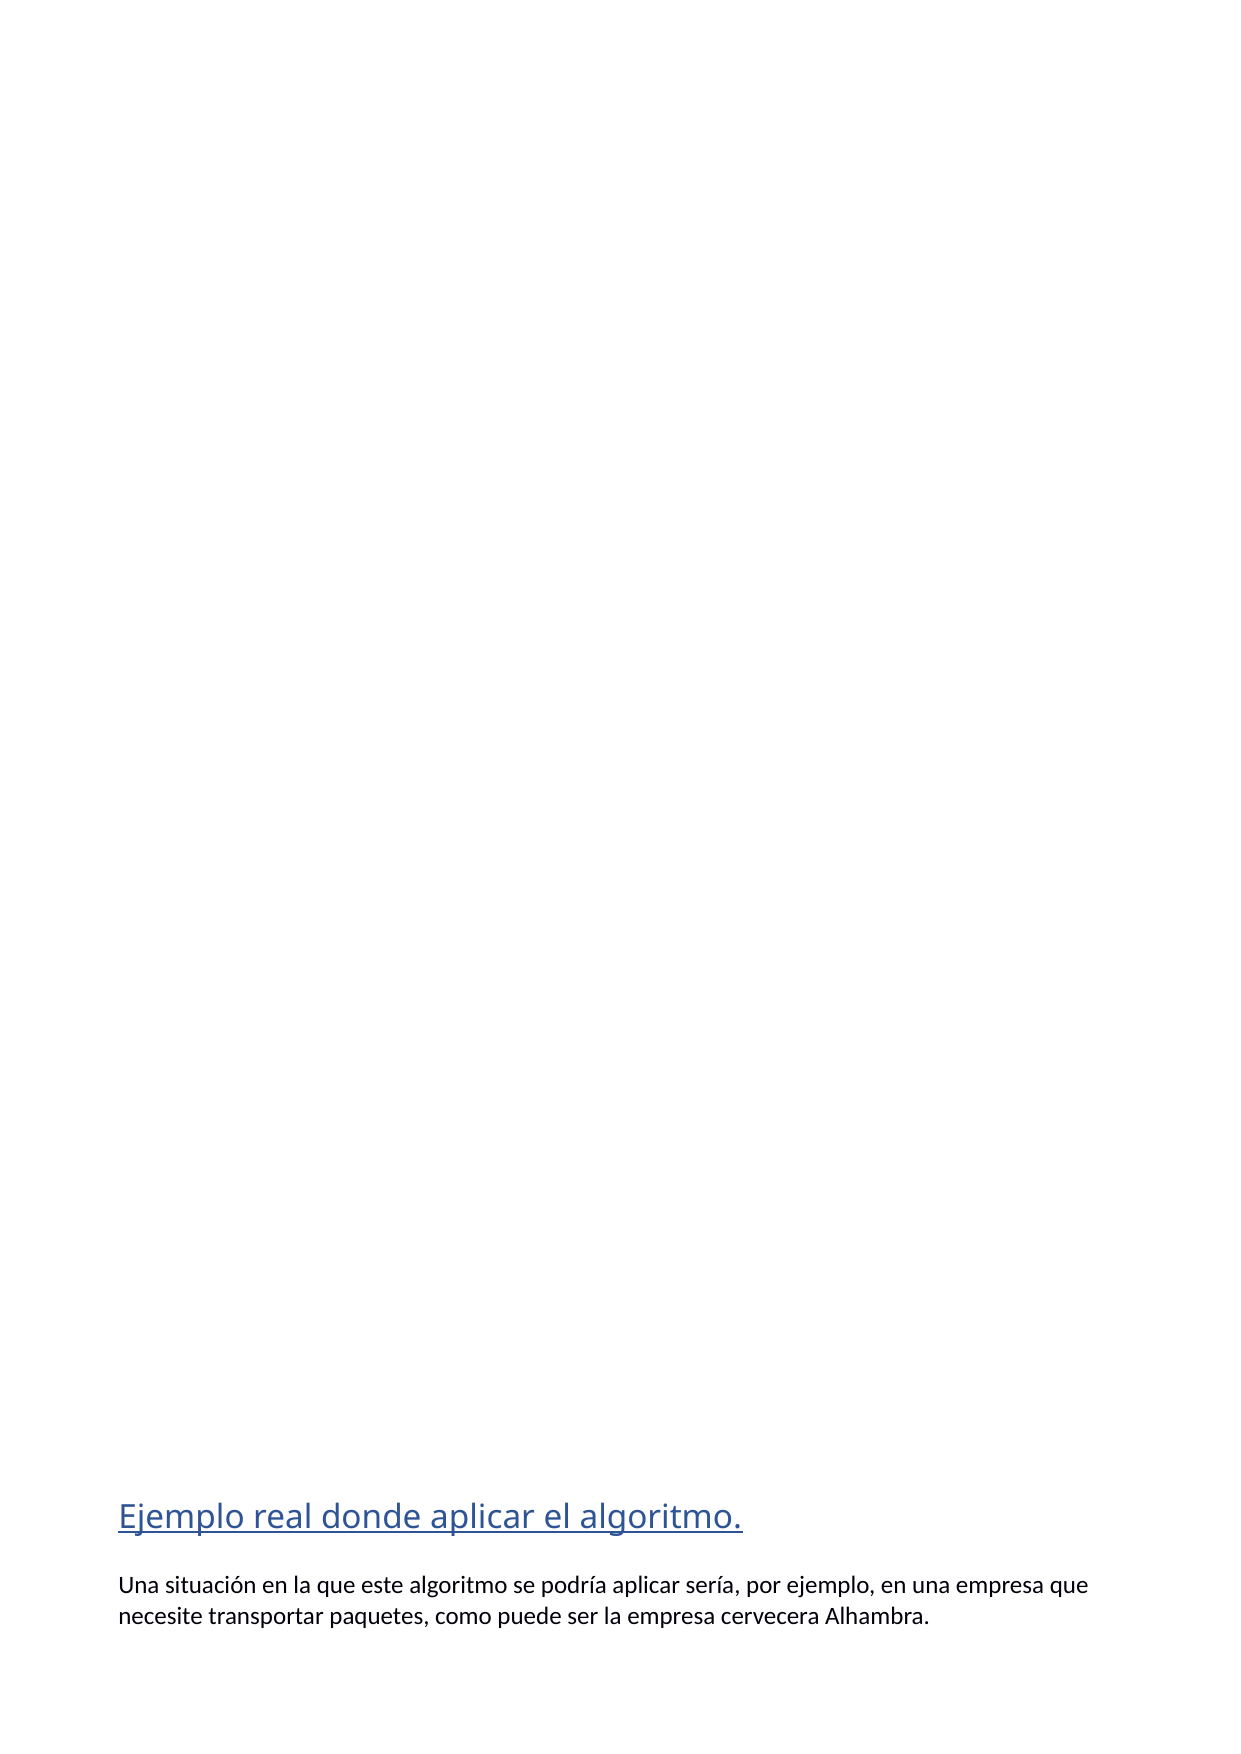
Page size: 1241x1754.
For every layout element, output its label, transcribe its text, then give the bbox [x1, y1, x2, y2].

subtitle Ejemplo real donde aplicar el algoritmo. [118, 1493, 1122, 1538]
text Una situación en la que este algoritmo se podría aplicar sería, por ejemplo, en una empresa que necesite transportar paquetes, como puede ser la empresa cervecera Alhambra. [118, 1569, 1122, 1631]
